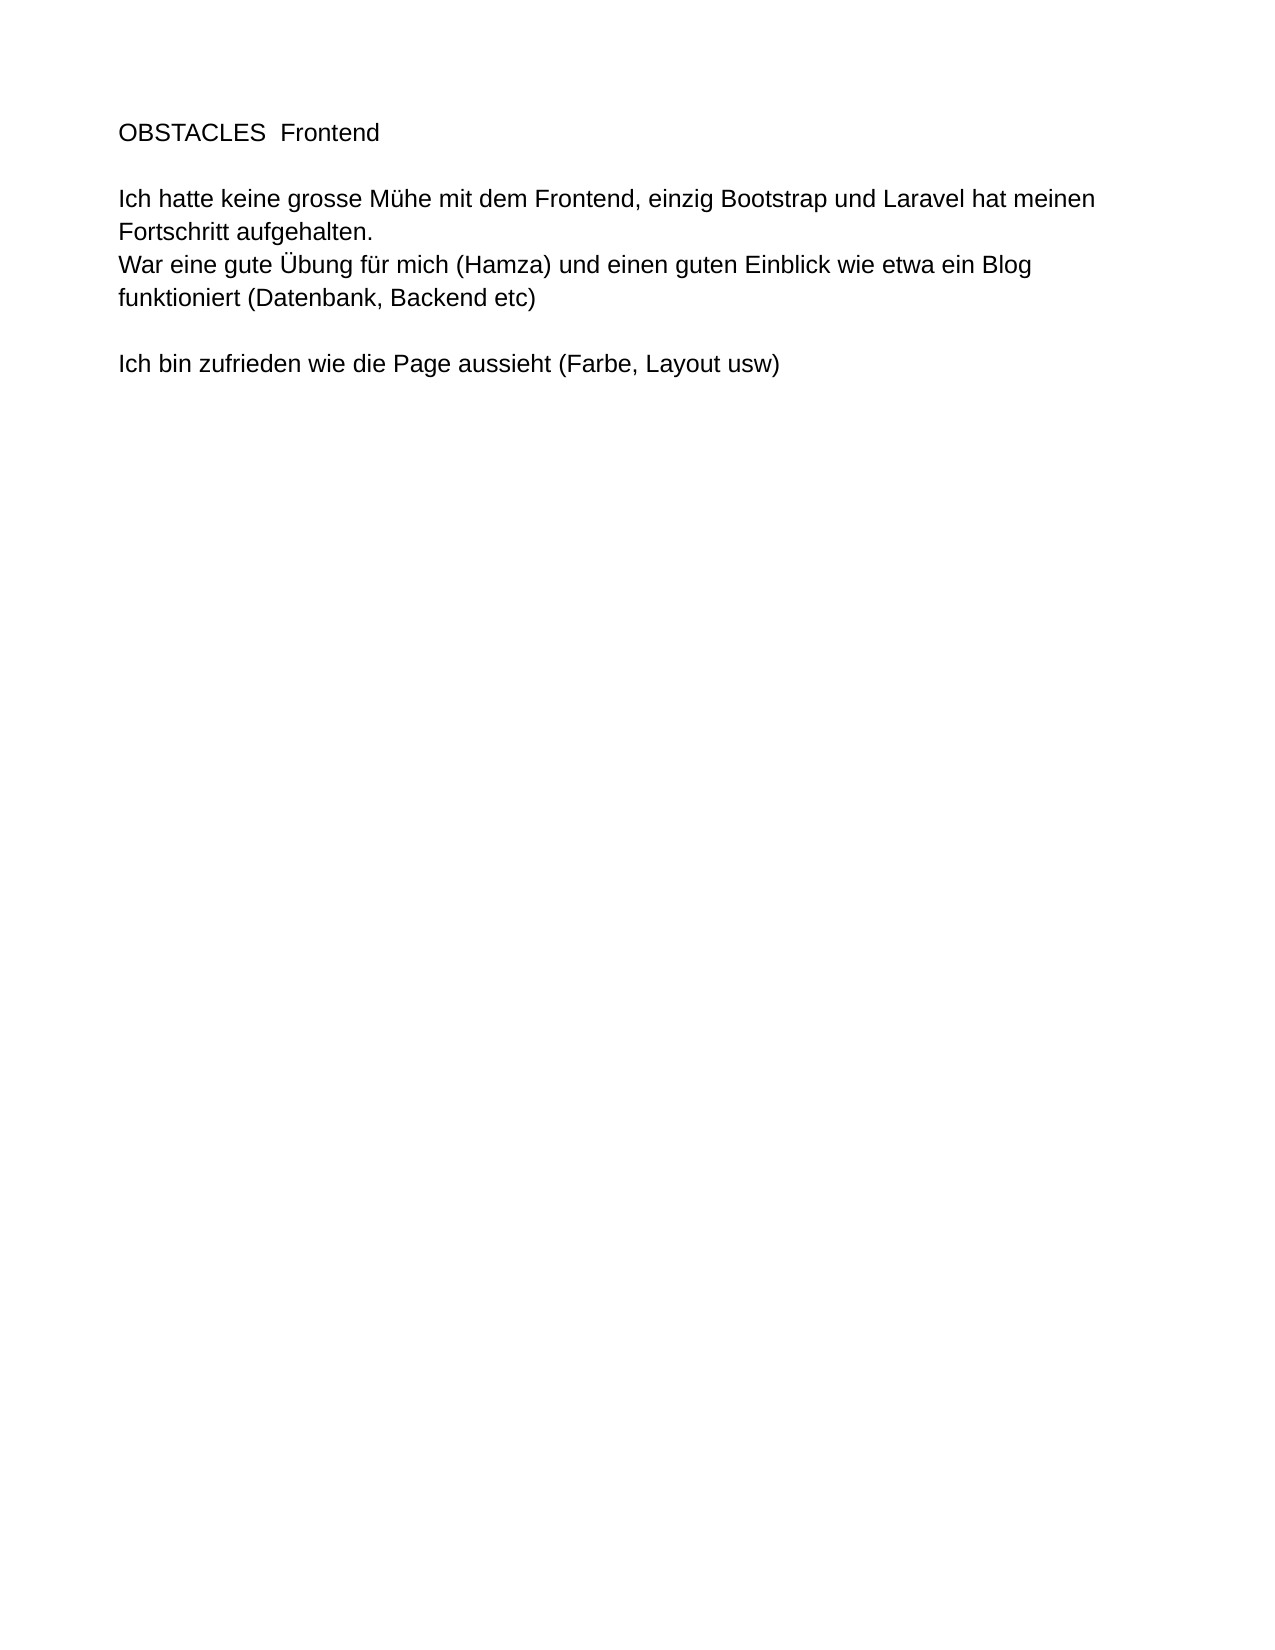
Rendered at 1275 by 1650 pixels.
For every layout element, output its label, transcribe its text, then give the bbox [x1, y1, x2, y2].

text OBSTACLES Frontend Ich hatte keine grosse Mühe mit dem Frontend, einzig Bootstrap und Laravel hat meinen Fortschritt aufgehalten. War eine gute Übung für mich (Hamza) und einen guten Einblick wie etwa ein Blog funktioniert (Datenbank, Backend etc) Ich bin zufrieden wie die Page aussieht (Farbe, Layout usw) [118, 118, 1157, 378]
